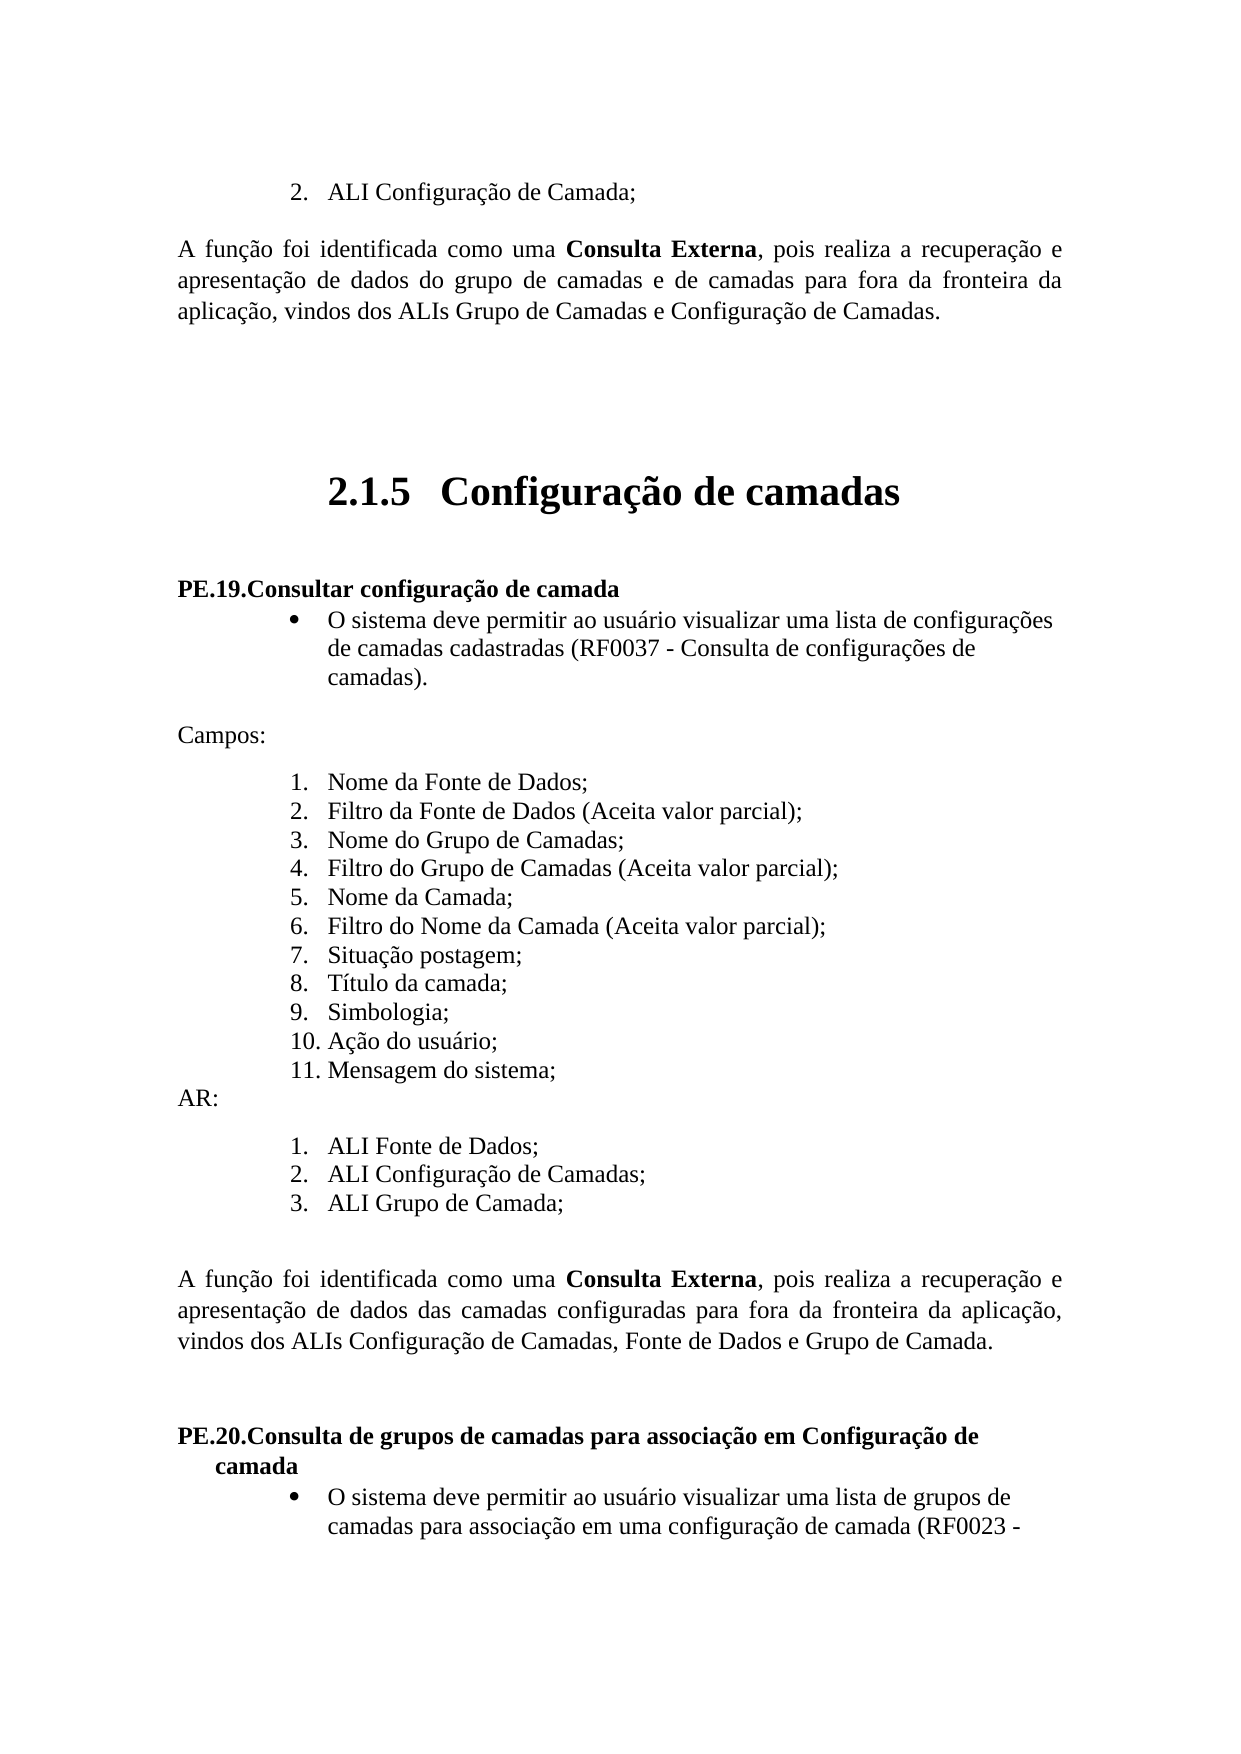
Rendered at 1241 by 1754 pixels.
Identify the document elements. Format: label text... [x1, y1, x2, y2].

list Título da camada; [290, 968, 1063, 997]
text AR: [177, 1083, 1063, 1112]
text Campos: [177, 720, 1063, 748]
list Mensagem do sistema; [290, 1055, 1063, 1083]
list Filtro da Fonte de Dados (Aceita valor parcial); [290, 796, 1063, 825]
list Ação do usuário; [290, 1026, 1063, 1055]
list Nome do Grupo de Camadas; [290, 825, 1063, 853]
text A função foi identificada como uma Consulta Externa, pois realiza a recuperação e apresentação de dados do grupo de camadas e de camadas para fora da fronteira da aplicação, vindos dos ALIs Grupo de Camadas e Configuração de Camadas. [177, 234, 1063, 325]
list Consultar configuração de camada [177, 574, 1063, 603]
list Situação postagem; [290, 940, 1063, 968]
list ALI Configuração de Camadas; [290, 1159, 1063, 1188]
list Filtro do Grupo de Camadas (Aceita valor parcial); [290, 853, 1063, 882]
list Simbologia; [290, 997, 1063, 1026]
list Nome da Fonte de Dados; [290, 767, 1063, 796]
list Configuração de camadas [327, 466, 1063, 514]
list Filtro do Nome da Camada (Aceita valor parcial); [290, 911, 1063, 940]
list ALI Configuração de Camada; [290, 177, 1063, 206]
list Consulta de grupos de camadas para associação em Configuração de camada [177, 1421, 1063, 1480]
list O sistema deve permitir ao usuário visualizar uma lista de grupos de camadas para associação em uma configuração de camada (RF0023 [290, 1482, 1063, 1540]
list Nome da Camada; [290, 882, 1063, 911]
list O sistema deve permitir ao usuário visualizar uma lista de configurações de camadas cadastradas (RF0037 - Consulta de configurações de camadas). [290, 605, 1063, 691]
text A função foi identificada como uma Consulta Externa, pois realiza a recuperação e apresentação de dados das camadas configuradas para fora da fronteira da aplicação, vindos dos ALIs Configuração de Camadas, Fonte de Dados e Grupo de Camada. [177, 1264, 1063, 1355]
list ALI Grupo de Camada; [290, 1188, 1063, 1217]
list ALI Fonte de Dados; [290, 1131, 1063, 1159]
